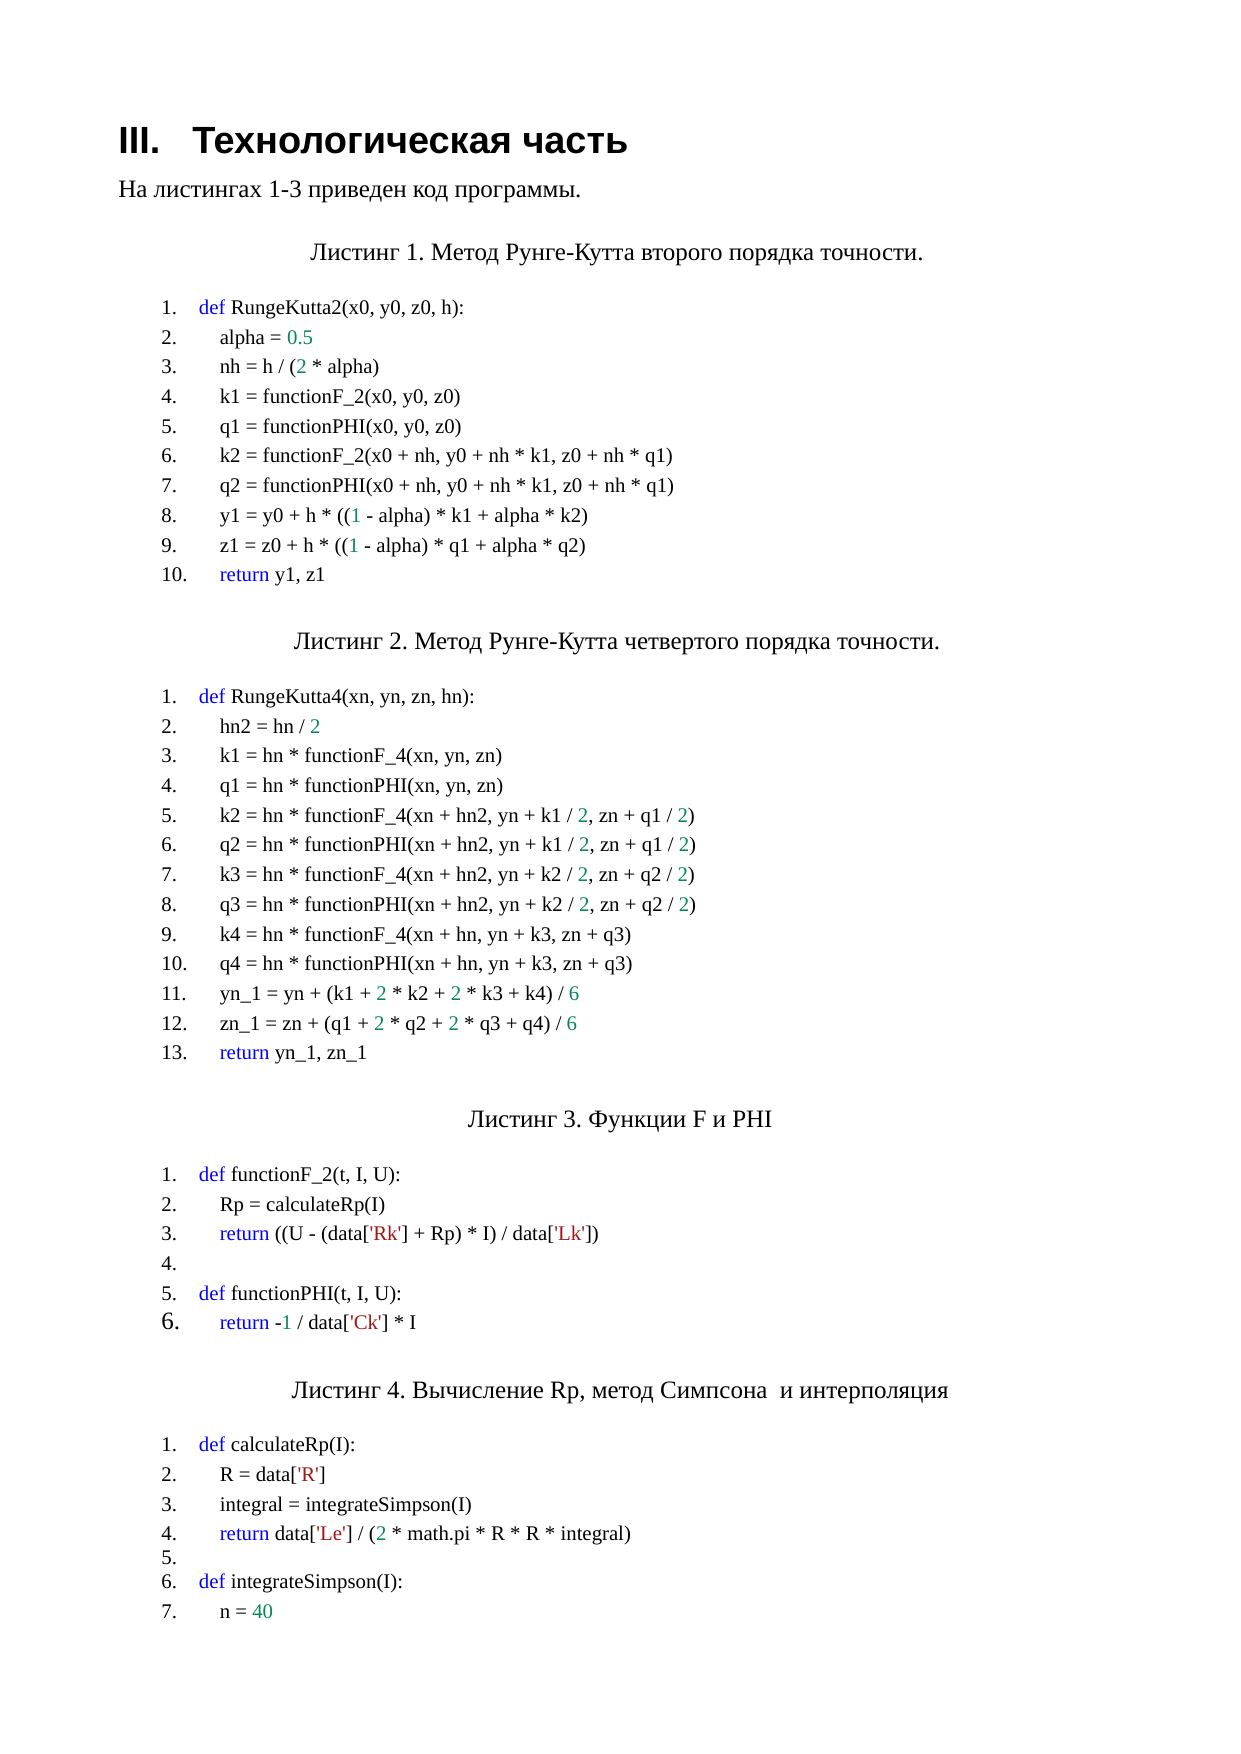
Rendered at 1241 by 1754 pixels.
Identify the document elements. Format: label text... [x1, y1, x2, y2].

table_cell Листинг 2. Метод Рунге-Кутта четвертого порядка точности. def RungeKutta4(xn, yn, zn, hn): hn2 = hn / 2 k1 = hn * functionF_4(xn, yn, zn) q1 = hn * functionPHI(xn, yn, zn) k2 = hn * functionF_4(xn + hn2, yn + k1 / 2, zn + q1 / 2) q2 = hn * functionPHI(xn + hn2, yn + k1 / 2, zn + q1 / 2) k3 = hn * functionF_4(xn + hn2, yn + k2 / 2, zn + q2 / 2) q3 = hn * functionPHI(xn + hn2, yn + k2 / 2, zn + q2 / 2) k4 = hn * functionF_4(xn + hn, yn + k3, zn + q3) q4 = hn * functionPHI(xn + hn, yn + k3, zn + q3) yn_1 = yn + (k1 + 2 * k2 + 2 * k3 + k4) / 6 zn_1 = zn + (q1 + 2 * q2 + 2 * q3 + q4) / 6 return yn_1, zn_1 [118, 592, 1122, 1070]
table_cell Листинг 3. Функции F и PHI def functionF_2(t, I, U): Rp = calculateRp(I) return ((U - (data['Rk'] + Rp) * I) / data['Lk']) def functionPHI(t, I, U): return -1 / data['Ck'] * I [118, 1070, 1122, 1340]
table_cell Листинг 4. Вычисление Rp, метод Симпсона и интерполяция def calculateRp(I): R = data['R'] integral = integrateSimpson(I) return data['Le'] / (2 * math.pi * R * R * integral) def integrateSimpson(I): n = 40 begin = 0 end = 1 width = (end - begin) / n result = 0 for step in range(n): x1 = begin + step * width x2 = begin + (step + 1) * width result += (x2 - x1) / 6.0 * (siqmaFunc(I, x1) + 4.0 * siqmaFunc(I, 0.5 * (x1 + x2)) + siqmaFunc(I, x2)) return result def siqmaFunc(I, z): m = interpolate(ItK, I, 0, 2) T0 = interpolate(ItK, I, 0, 1) Tz = getTz(T0, m, z) siqma = interpolate(Tsigma, Tz, 0, 1) return siqma def getTz(T0, m, r): z = r / data['R'] return (data['Tw'] - T0) * math.pow(z, m) + T0 [118, 1340, 1122, 1636]
table_header Листинг 1. Метод Рунге-Кутта второго порядка точности. def RungeKutta2(x0, y0, z0, h): alpha = 0.5 nh = h / (2 * alpha) k1 = functionF_2(x0, y0, z0) q1 = functionPHI(x0, y0, z0) k2 = functionF_2(x0 + nh, y0 + nh * k1, z0 + nh * q1) q2 = functionPHI(x0 + nh, y0 + nh * k1, z0 + nh * q1) y1 = y0 + h * ((1 - alpha) * k1 + alpha * k2) z1 = z0 + h * ((1 - alpha) * q1 + alpha * q2) return y1, z1 [118, 232, 1122, 592]
subtitle Технологическая часть [118, 118, 1122, 162]
text На листингах 1-3 приведен код программы. [118, 174, 1122, 203]
